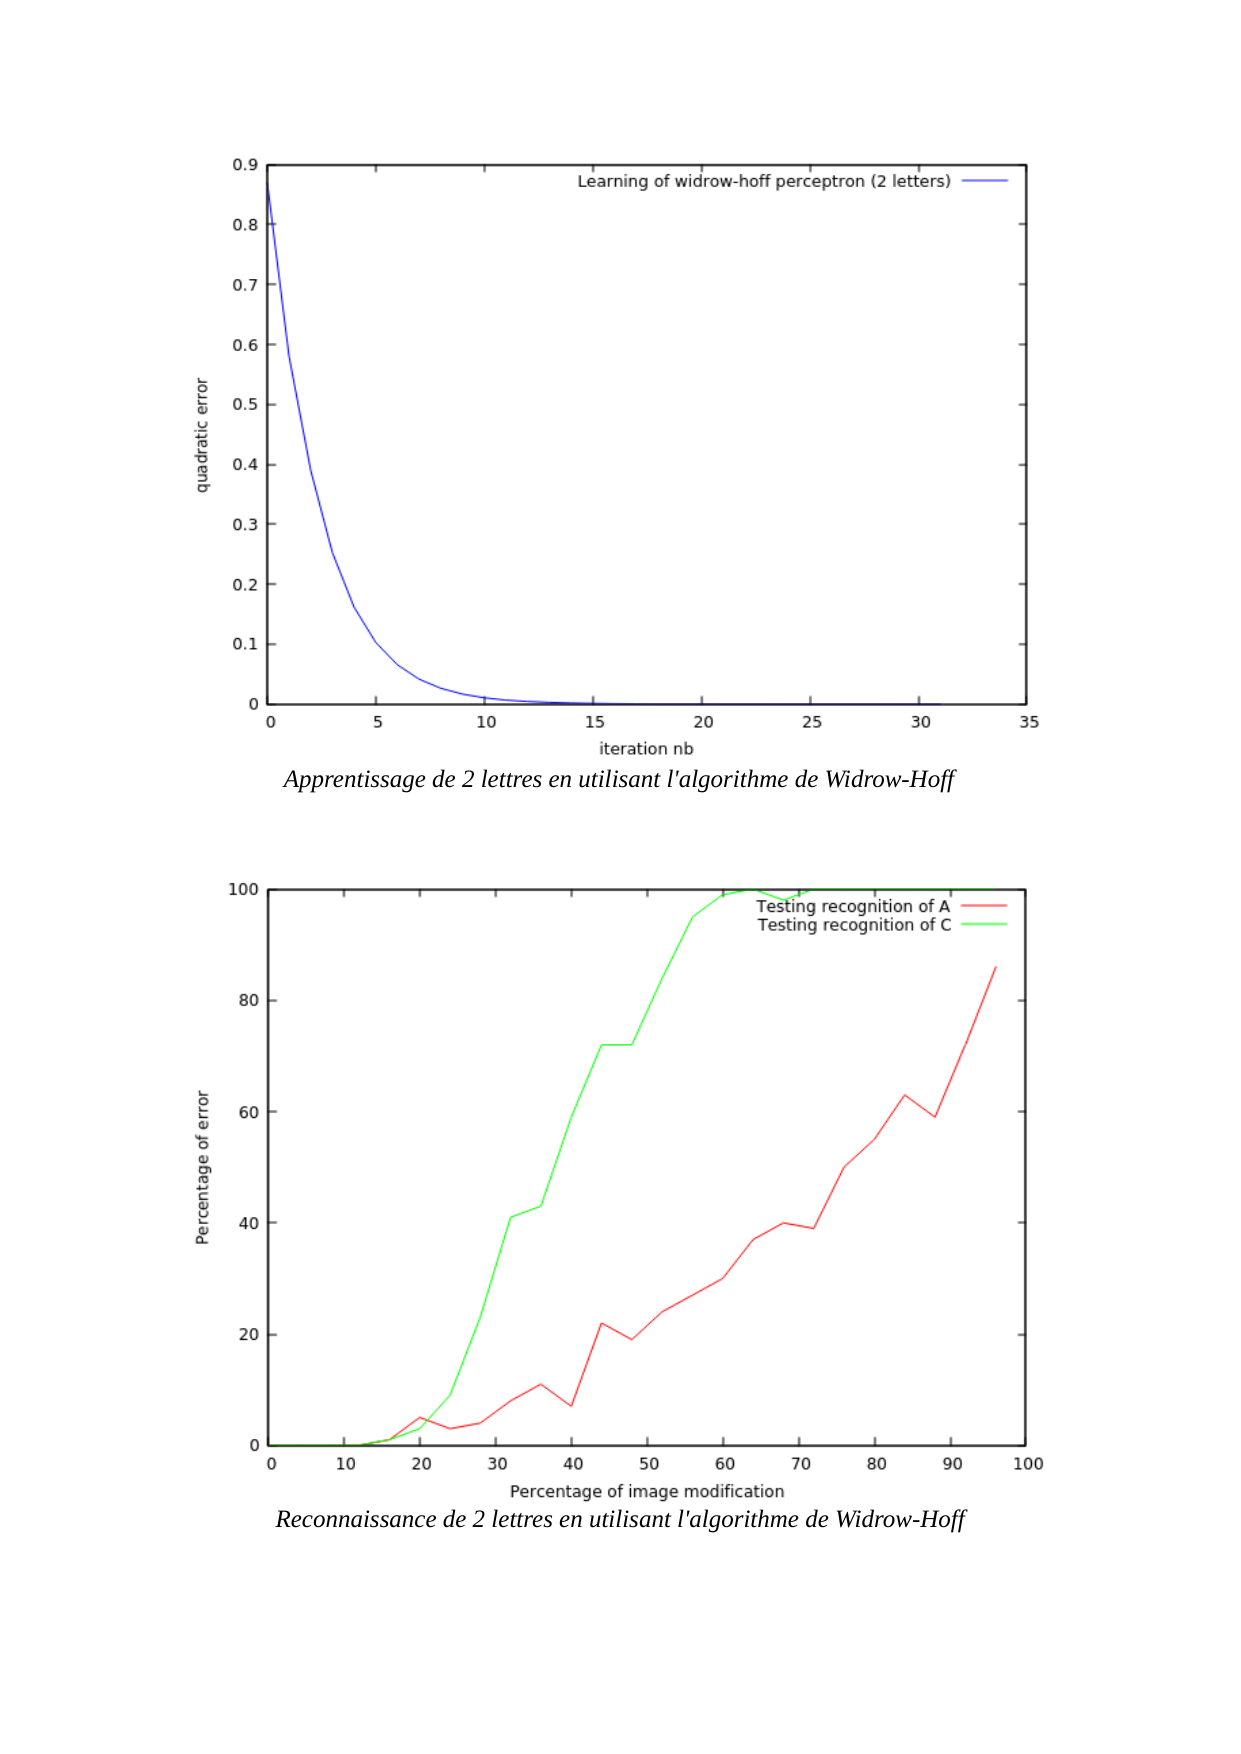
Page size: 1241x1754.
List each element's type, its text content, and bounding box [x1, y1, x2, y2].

picture [186, 146, 1054, 761]
text Reconnaissance de 2 lettres en utilisant l'algorithme de Widrow-Hoff [178, 870, 1062, 1561]
picture [187, 870, 1054, 1504]
text Apprentissage de 2 lettres en utilisant l'algorithme de Widrow-Hoff [177, 147, 1063, 793]
